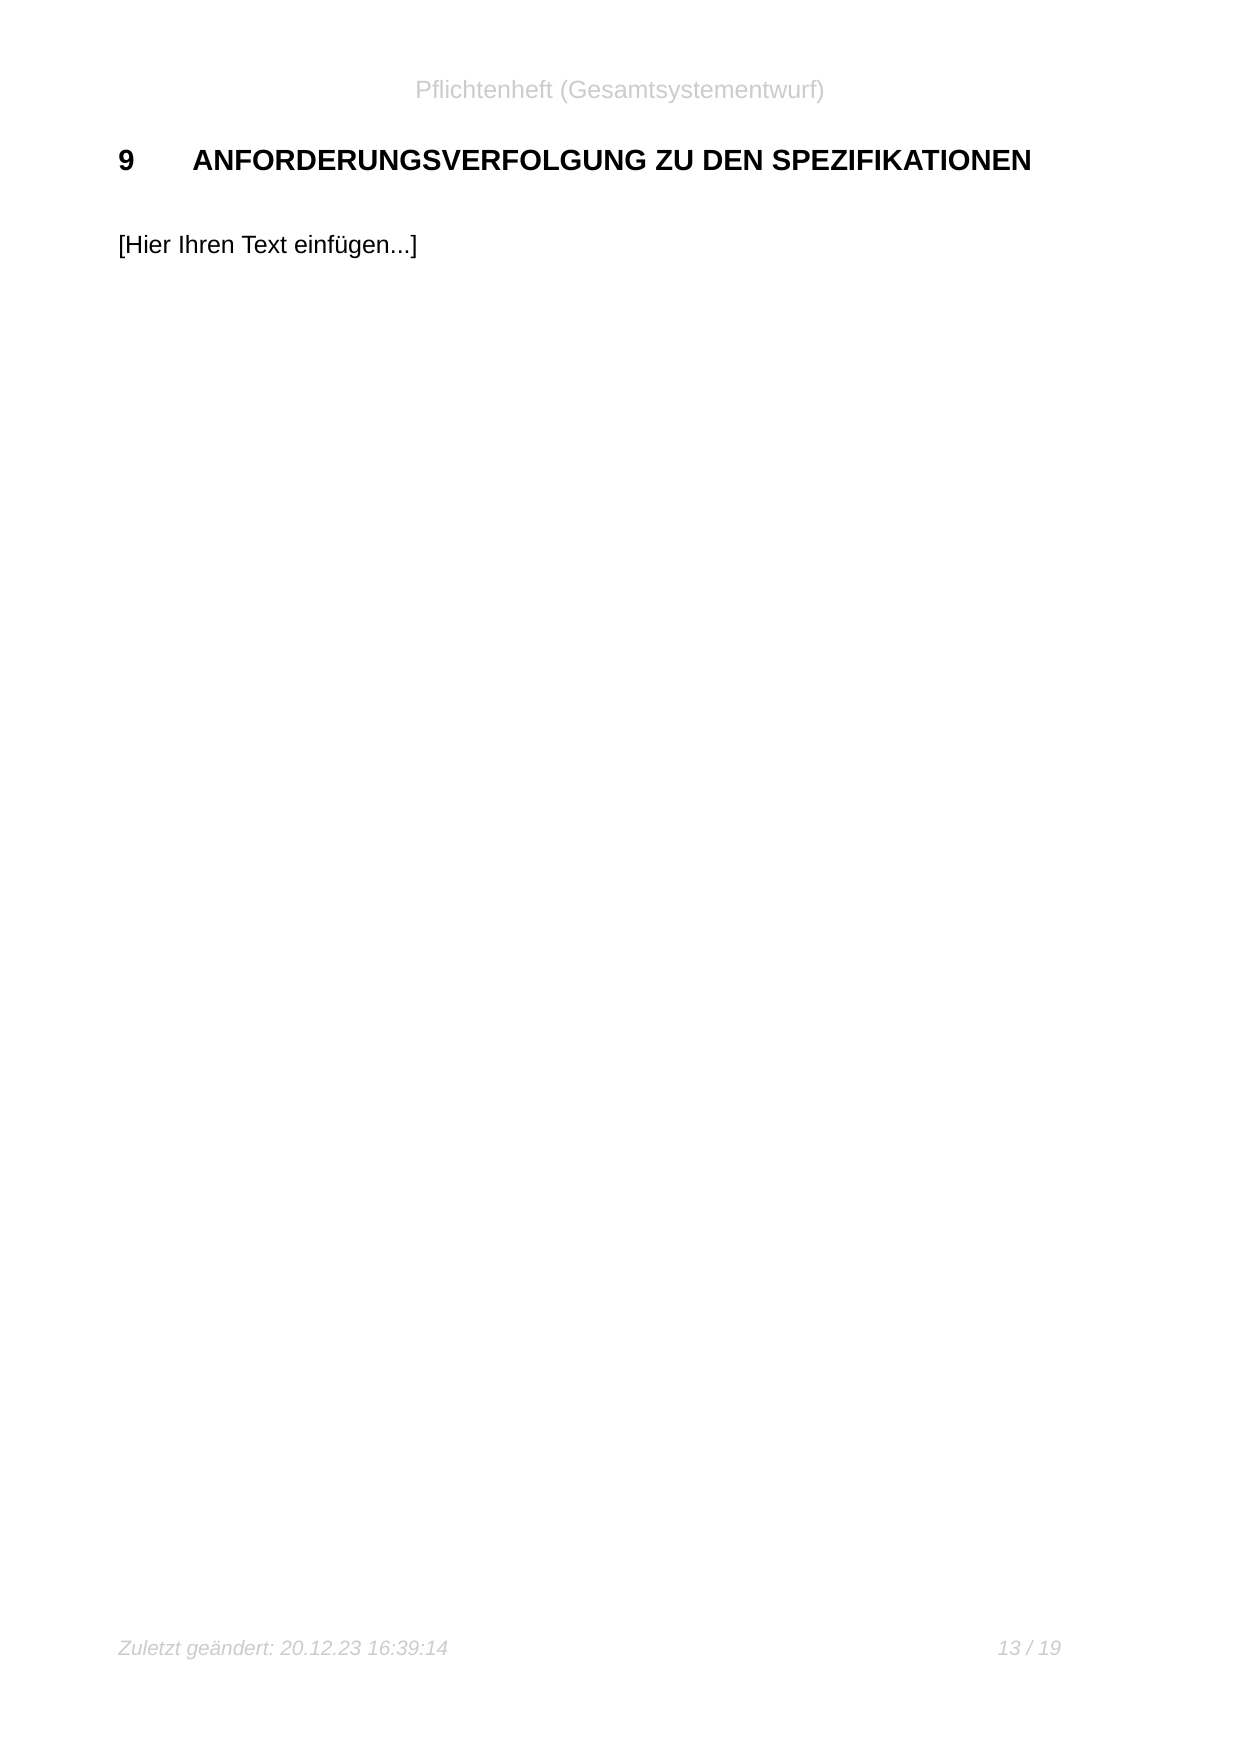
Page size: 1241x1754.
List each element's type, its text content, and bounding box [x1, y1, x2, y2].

text [Hier Ihren Text einfügen...] [118, 230, 1122, 259]
subtitle Anforderungsverfolgung zu den Spezifikationen [118, 143, 1122, 177]
